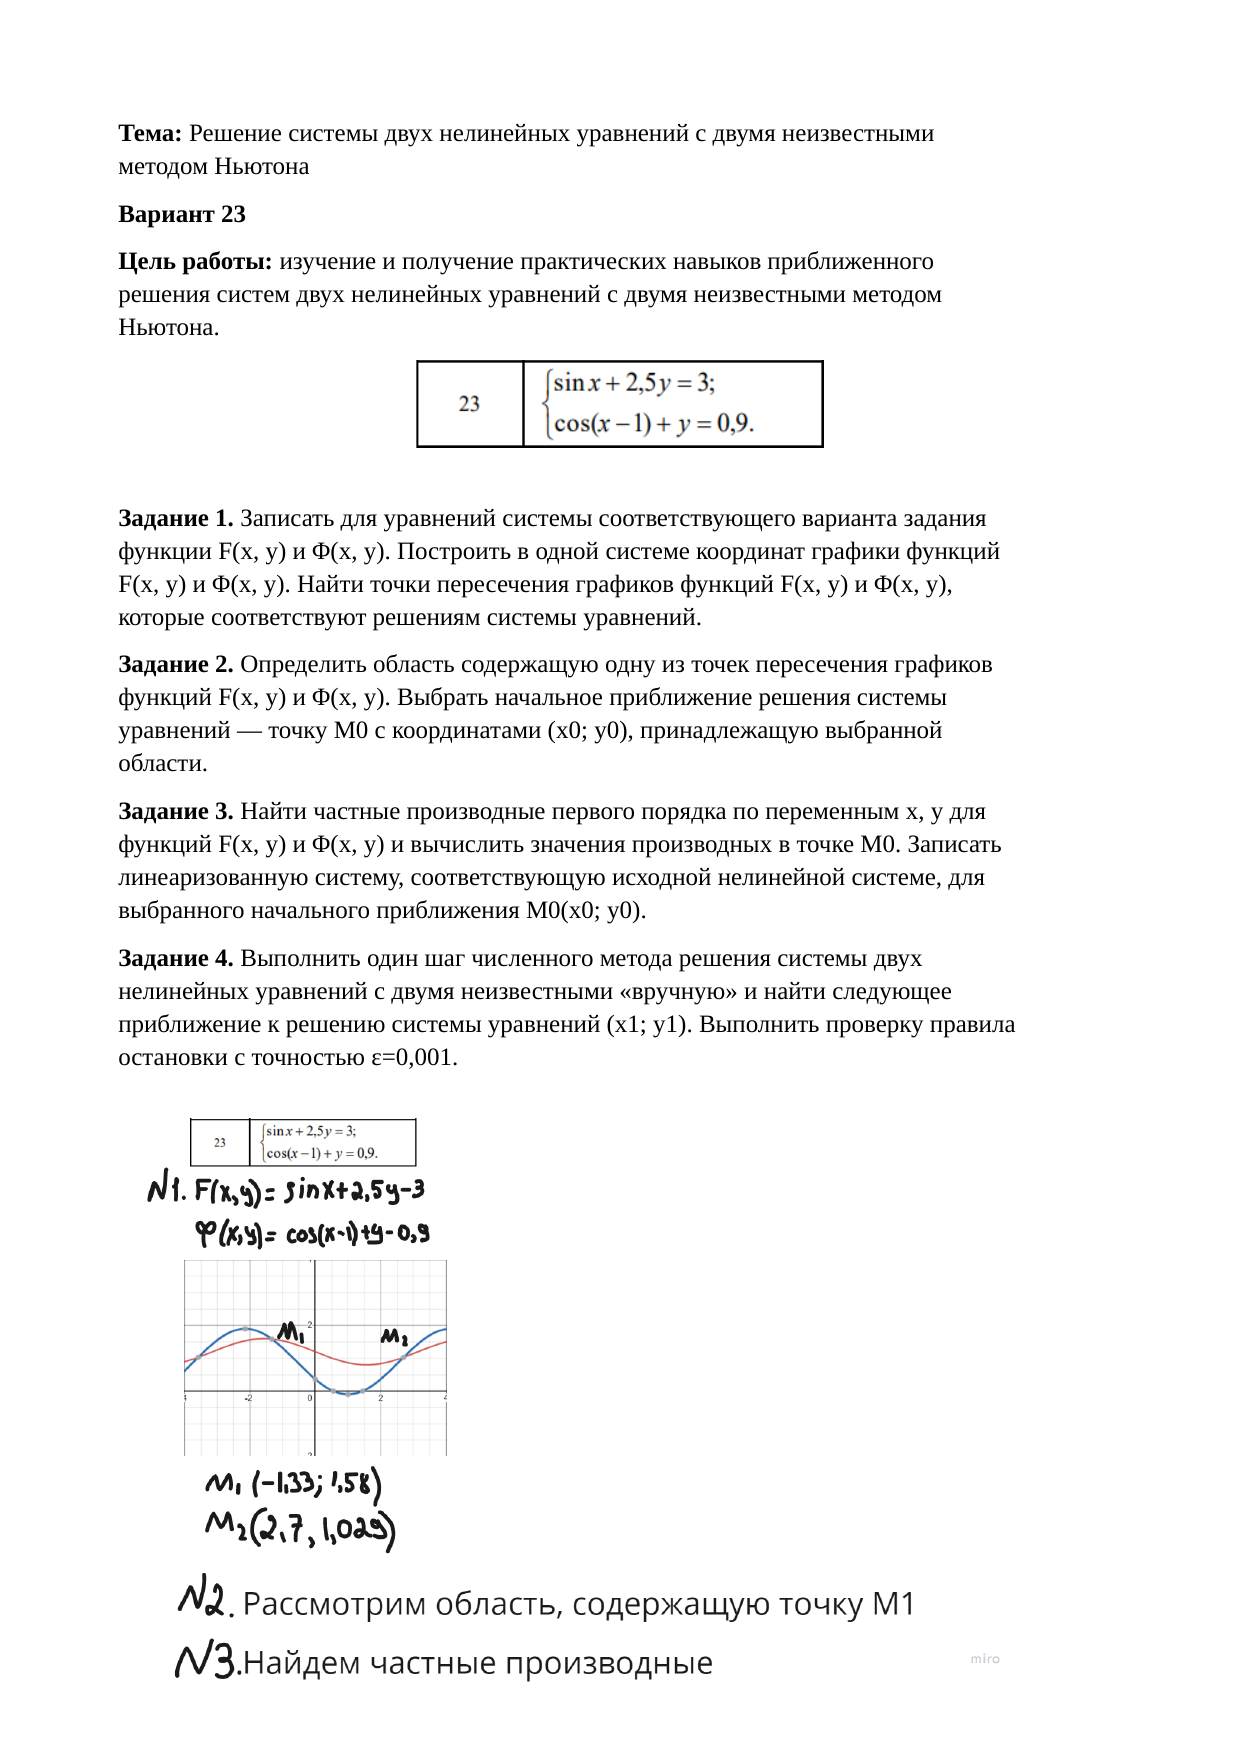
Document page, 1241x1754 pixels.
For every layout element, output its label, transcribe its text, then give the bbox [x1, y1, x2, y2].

text Вариант 23 [118, 199, 1017, 227]
picture [416, 360, 824, 448]
text Задание 1. Записать для уравнений системы соответствующего варианта задания функции F(x, y) и Φ(x, y). Построить в одной системе координат графики функций F(x, y) и Φ(x, y). Найти точки пересечения графиков функций F(x, y) и Φ(x, y), которые соответствуют решениям системы уравнений. [118, 503, 1017, 631]
text Задание 3. Найти частные производные первого порядка по переменным x, y для функций F(x, y) и Φ(x, y) и вычислить значения производных в точке М0. Записать линеаризованную систему, соответствующую исходной нелинейной системе, для выбранного начального приближения М0(x0; y0). [118, 796, 1017, 924]
text Задание 4. Выполнить один шаг численного метода решения системы двух нелинейных уравнений с двумя неизвестными «вручную» и найти следующее приближение к решению системы уравнений (x1; y1). Выполнить проверку правила остановки с точностью ε=0,001. [118, 943, 1017, 1071]
text Цель работы: изучение и получение практических навыков приближенного решения систем двух нелинейных уравнений с двумя неизвестными методом Ньютона. [118, 246, 1017, 341]
text Тема: Решение системы двух нелинейных уравнений с двумя неизвестными методом Ньютона [118, 118, 1017, 180]
text Задание 2. Определить область содержащую одну из точек пересечения графиков функций F(x, y) и Φ(x, y). Выбрать начальное приближение решения системы уравнений ― точку М0 с координатами (x0; y0), принадлежащую выбранной области. [118, 649, 1017, 777]
picture [120, 1078, 1020, 1684]
